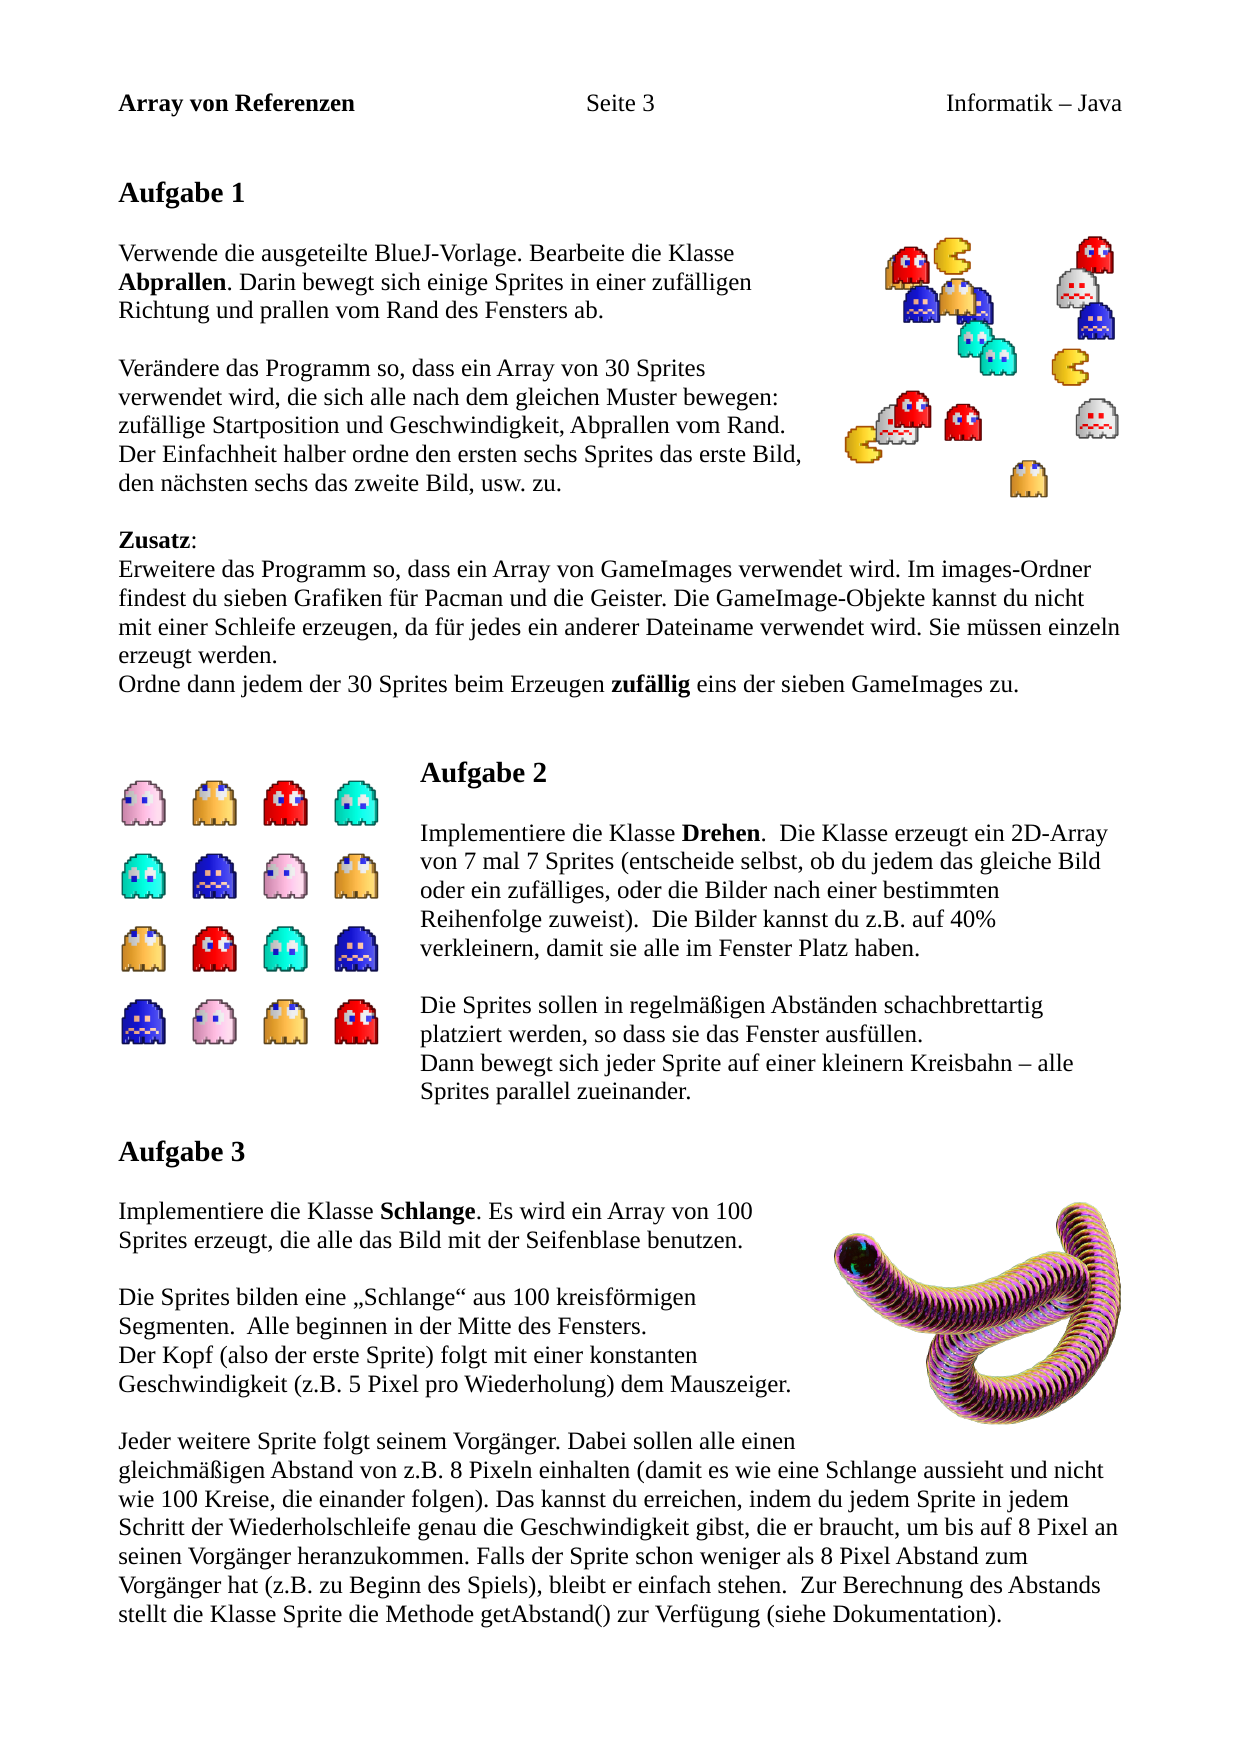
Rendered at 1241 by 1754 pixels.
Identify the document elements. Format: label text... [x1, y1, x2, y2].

picture [833, 1200, 1122, 1425]
text Verändere das Programm so, dass ein Array von 30 Sprites verwendet wird, die sich alle nach dem gleichen Muster bewegen: zufällige Startposition und Geschwindigkeit, Abprallen vom Rand. [118, 353, 842, 439]
text Jeder weitere Sprite folgt seinem Vorgänger. Dabei sollen alle einen gleichmäßigen Abstand von z.B. 8 Pixeln einhalten (damit es wie eine Schlange aussieht und nicht wie 100 Kreise, die einander folgen). Das kannst du erreichen, indem du jedem Sprite in jedem Schritt der Wiederholschleife genau die Geschwindigkeit gibst, die er braucht, um bis auf 8 Pixel an seinen Vorgänger heranzukommen. Falls der Sprite schon weniger als 8 Pixel Abstand zum Vorgänger hat (z.B. zu Beginn des Spiels), bleibt er einfach stehen. Zur Berechnung des Abstands stellt die Klasse Sprite die Methode getAbstand() zur Verfügung (siehe Dokumentation). [118, 1426, 1122, 1627]
text Der Kopf (also der erste Sprite) folgt mit einer konstanten Geschwindigkeit (z.B. 5 Pixel pro Wiederholung) dem Mauszeiger. [118, 1340, 833, 1397]
text Implementiere die Klasse Schlange. Es wird ein Array von 100 Sprites erzeugt, die alle das Bild mit der Seifenblase benutzen. [118, 1196, 1122, 1254]
text Die Sprites sollen in regelmäßigen Abständen schachbrettartig platziert werden, so dass sie das Fenster ausfüllen. Dann bewegt sich jeder Sprite auf einer kleinern Kreisbahn – alle Sprites parallel zueinander. [118, 990, 1122, 1105]
text Der Einfachheit halber ordne den ersten sechs Sprites das erste Bild, den nächsten sechs das zweite Bild, usw. zu. [118, 439, 842, 497]
text Aufgabe 1 [118, 176, 1122, 209]
text Die Sprites bilden eine „Schlange“ aus 100 kreisförmigen Segmenten. Alle beginnen in der Mitte des Fensters. [118, 1282, 833, 1340]
text Verwende die ausgeteilte BlueJ-Vorlage. Bearbeite die Klasse Abprallen. Darin bewegt sich einige Sprites in einer zufälligen Richtung und prallen vom Rand des Fensters ab. [118, 238, 842, 324]
text Zusatz: [118, 525, 1122, 554]
text Ordne dann jedem der 30 Sprites beim Erzeugen zufällig eins der sieben GameImages zu. [118, 669, 1122, 698]
picture [842, 232, 1123, 502]
text Erweitere das Programm so, dass ein Array von GameImages verwendet wird. Im images-Ordner findest du sieben Grafiken für Pacman und die Geister. Die GameImage-Objekte kannst du nicht mit einer Schleife erzeugen, da für jedes ein anderer Dateiname verwendet wird. Sie müssen einzeln erzeugt werden. [118, 554, 1122, 669]
text Implementiere die Klasse Drehen. Die Klasse erzeugt ein 2D-Array von 7 mal 7 Sprites (entscheide selbst, ob du jedem das gleiche Bild oder ein zufälliges, oder die Bilder nach einer bestimmten Reihenfolge zuweist). Die Bilder kannst du z.B. auf 40% verkleinern, damit sie alle im Fenster Platz haben. [379, 818, 1122, 961]
picture [120, 779, 379, 1045]
text Aufgabe 2 [118, 755, 1122, 789]
text Aufgabe 3 [118, 1134, 1122, 1167]
